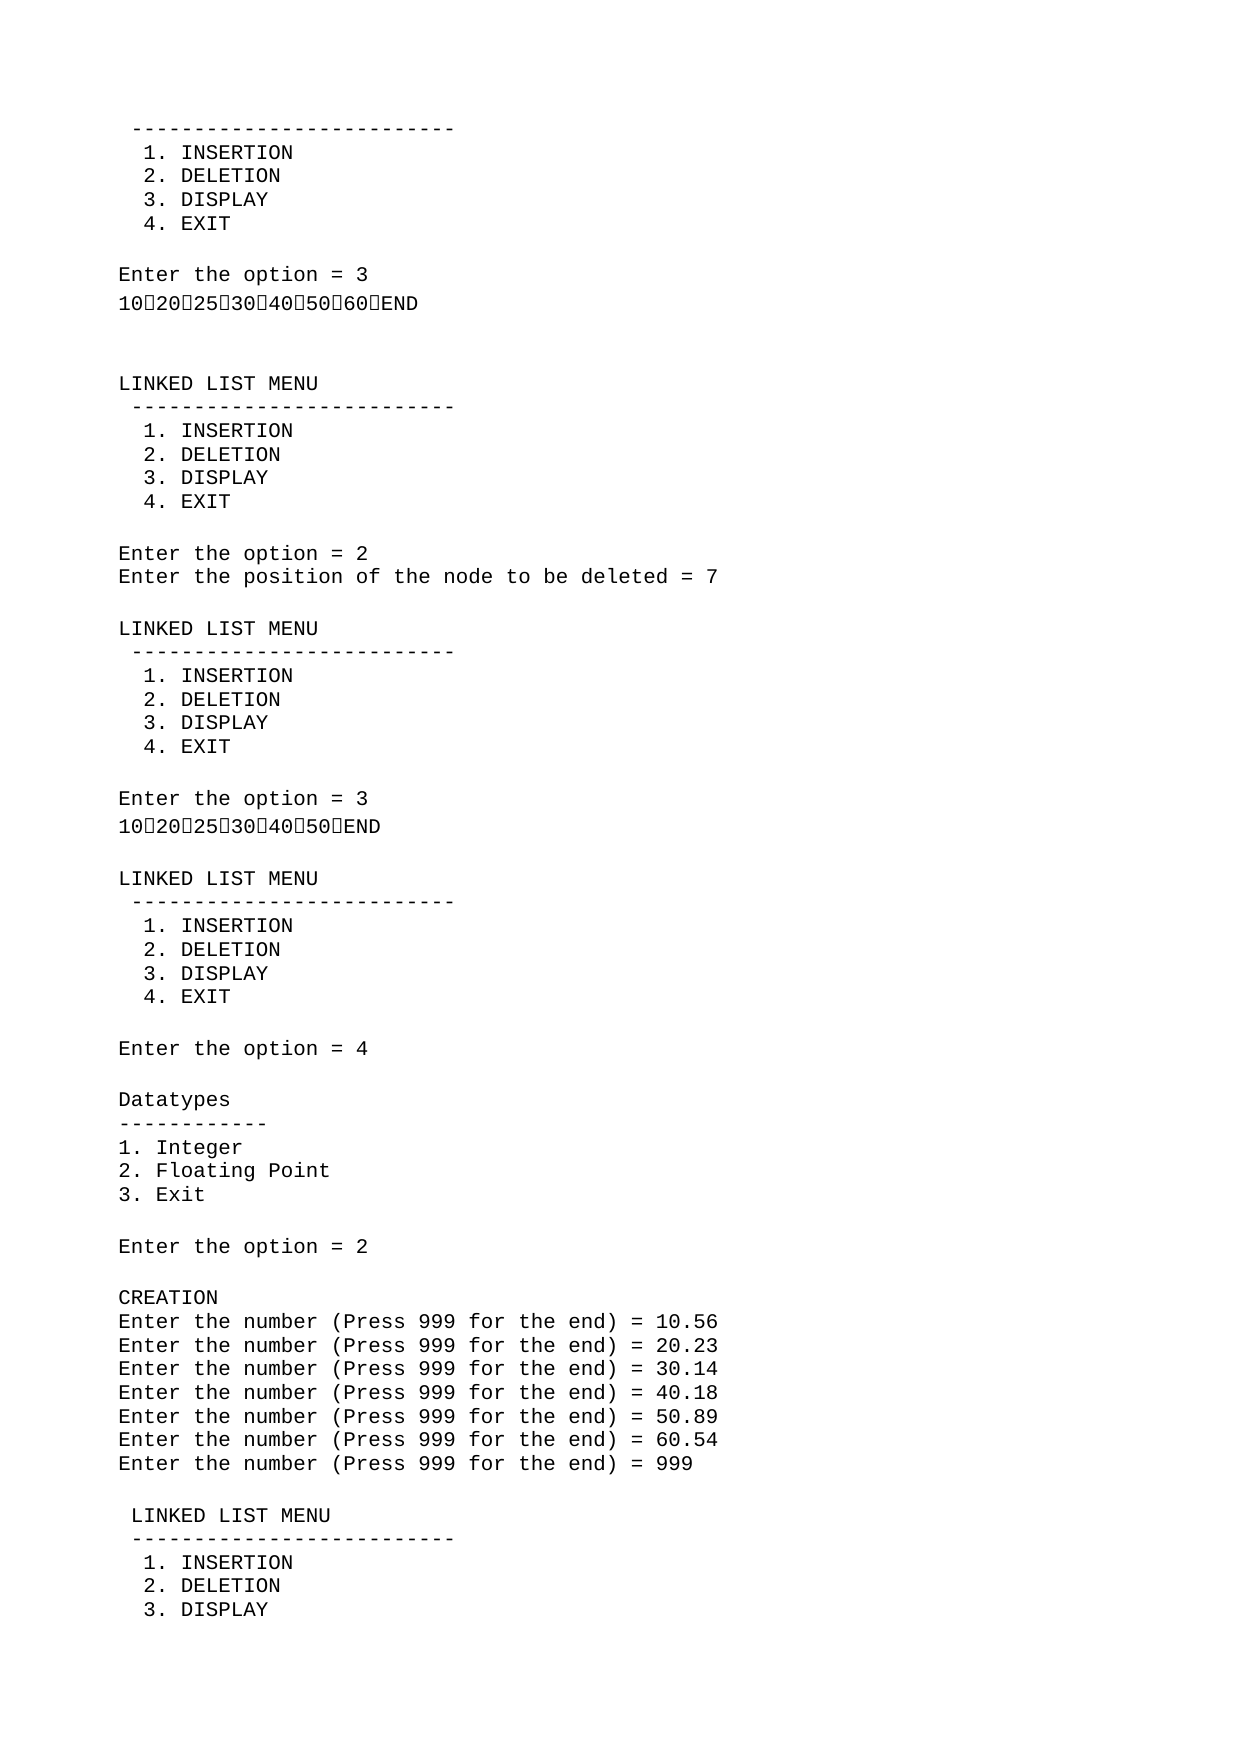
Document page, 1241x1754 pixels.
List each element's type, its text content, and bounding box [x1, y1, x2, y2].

text Enter the option = 2 [118, 1236, 1122, 1259]
text Enter the position of the node to be deleted = 7 [118, 566, 1122, 590]
text 1. INSERTION [118, 1552, 1122, 1576]
text 2. DELETION [118, 689, 1122, 712]
text ------------ [118, 1113, 1122, 1137]
text Enter the number (Press 999 for the end) = 40.18 [118, 1382, 1122, 1406]
text 2. DELETION [118, 939, 1122, 962]
text LINKED LIST MENU [118, 373, 1122, 396]
text Enter the number (Press 999 for the end) = 20.23 [118, 1335, 1122, 1358]
text 2. DELETION [118, 443, 1122, 467]
text -------------------------- [118, 396, 1122, 420]
text 3. DISPLAY [118, 467, 1122, 491]
text LINKED LIST MENU [118, 868, 1122, 892]
text LINKED LIST MENU [118, 1504, 1122, 1528]
text 2. DELETION [118, 1576, 1122, 1599]
text CREATION [118, 1287, 1122, 1311]
text -------------------------- [118, 118, 1122, 142]
text 3. DISPLAY [118, 712, 1122, 736]
text 4. EXIT [118, 491, 1122, 514]
text Enter the option = 3 [118, 264, 1122, 288]
text Enter the option = 3 [118, 788, 1122, 811]
text 3. DISPLAY [118, 1599, 1122, 1623]
text 4. EXIT [118, 986, 1122, 1010]
text 2. Floating Point [118, 1160, 1122, 1184]
text 1. INSERTION [118, 665, 1122, 689]
text 2. DELETION [118, 165, 1122, 189]
text 1. INSERTION [118, 915, 1122, 939]
text Enter the option = 4 [118, 1038, 1122, 1061]
text LINKED LIST MENU [118, 618, 1122, 641]
text 3. Exit [118, 1184, 1122, 1208]
text Enter the option = 2 [118, 542, 1122, 566]
text Enter the number (Press 999 for the end) = 50.89 [118, 1406, 1122, 1429]
text 10202530405060END [118, 288, 1122, 317]
text 1. Integer [118, 1137, 1122, 1160]
text -------------------------- [118, 641, 1122, 665]
text 4. EXIT [118, 213, 1122, 236]
text Enter the number (Press 999 for the end) = 999 [118, 1453, 1122, 1477]
text -------------------------- [118, 892, 1122, 915]
text 1. INSERTION [118, 420, 1122, 443]
text 3. DISPLAY [118, 189, 1122, 213]
text Enter the number (Press 999 for the end) = 30.14 [118, 1358, 1122, 1382]
text 3. DISPLAY [118, 962, 1122, 986]
text Enter the number (Press 999 for the end) = 60.54 [118, 1429, 1122, 1453]
text 1. INSERTION [118, 142, 1122, 165]
text 102025304050END [118, 811, 1122, 840]
text Datatypes [118, 1089, 1122, 1113]
text 4. EXIT [118, 736, 1122, 760]
text Enter the number (Press 999 for the end) = 10.56 [118, 1311, 1122, 1335]
text -------------------------- [118, 1528, 1122, 1552]
